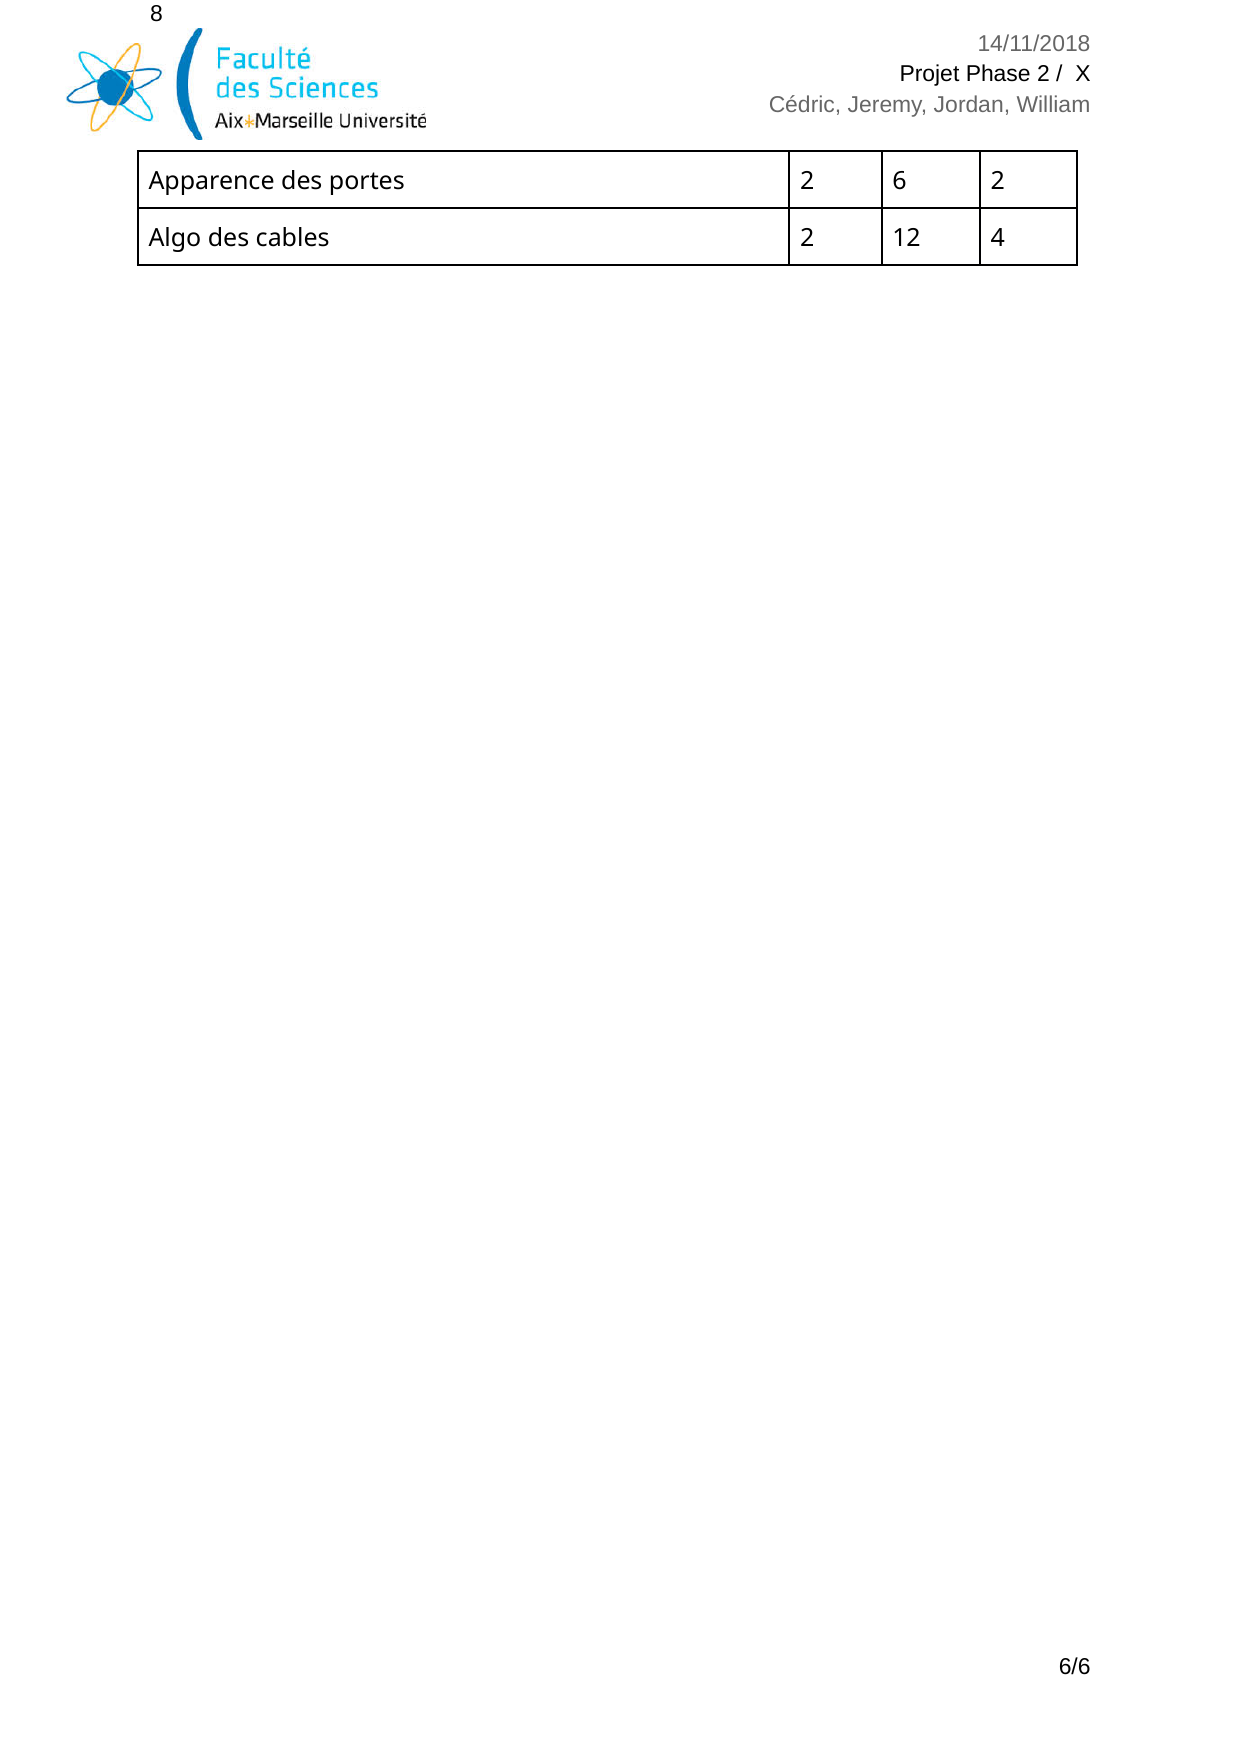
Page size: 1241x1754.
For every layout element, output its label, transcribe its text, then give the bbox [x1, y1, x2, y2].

table_cell Apparence des portes [139, 152, 788, 207]
table_cell 2 [790, 152, 881, 207]
table_cell 12 [883, 209, 979, 264]
table_cell 2 [981, 152, 1076, 207]
table_cell 2 [790, 209, 881, 264]
table_cell 4 [981, 209, 1076, 264]
table_cell Algo des cables [139, 209, 788, 264]
table_cell 6 [883, 152, 979, 207]
picture [65, 28, 426, 140]
